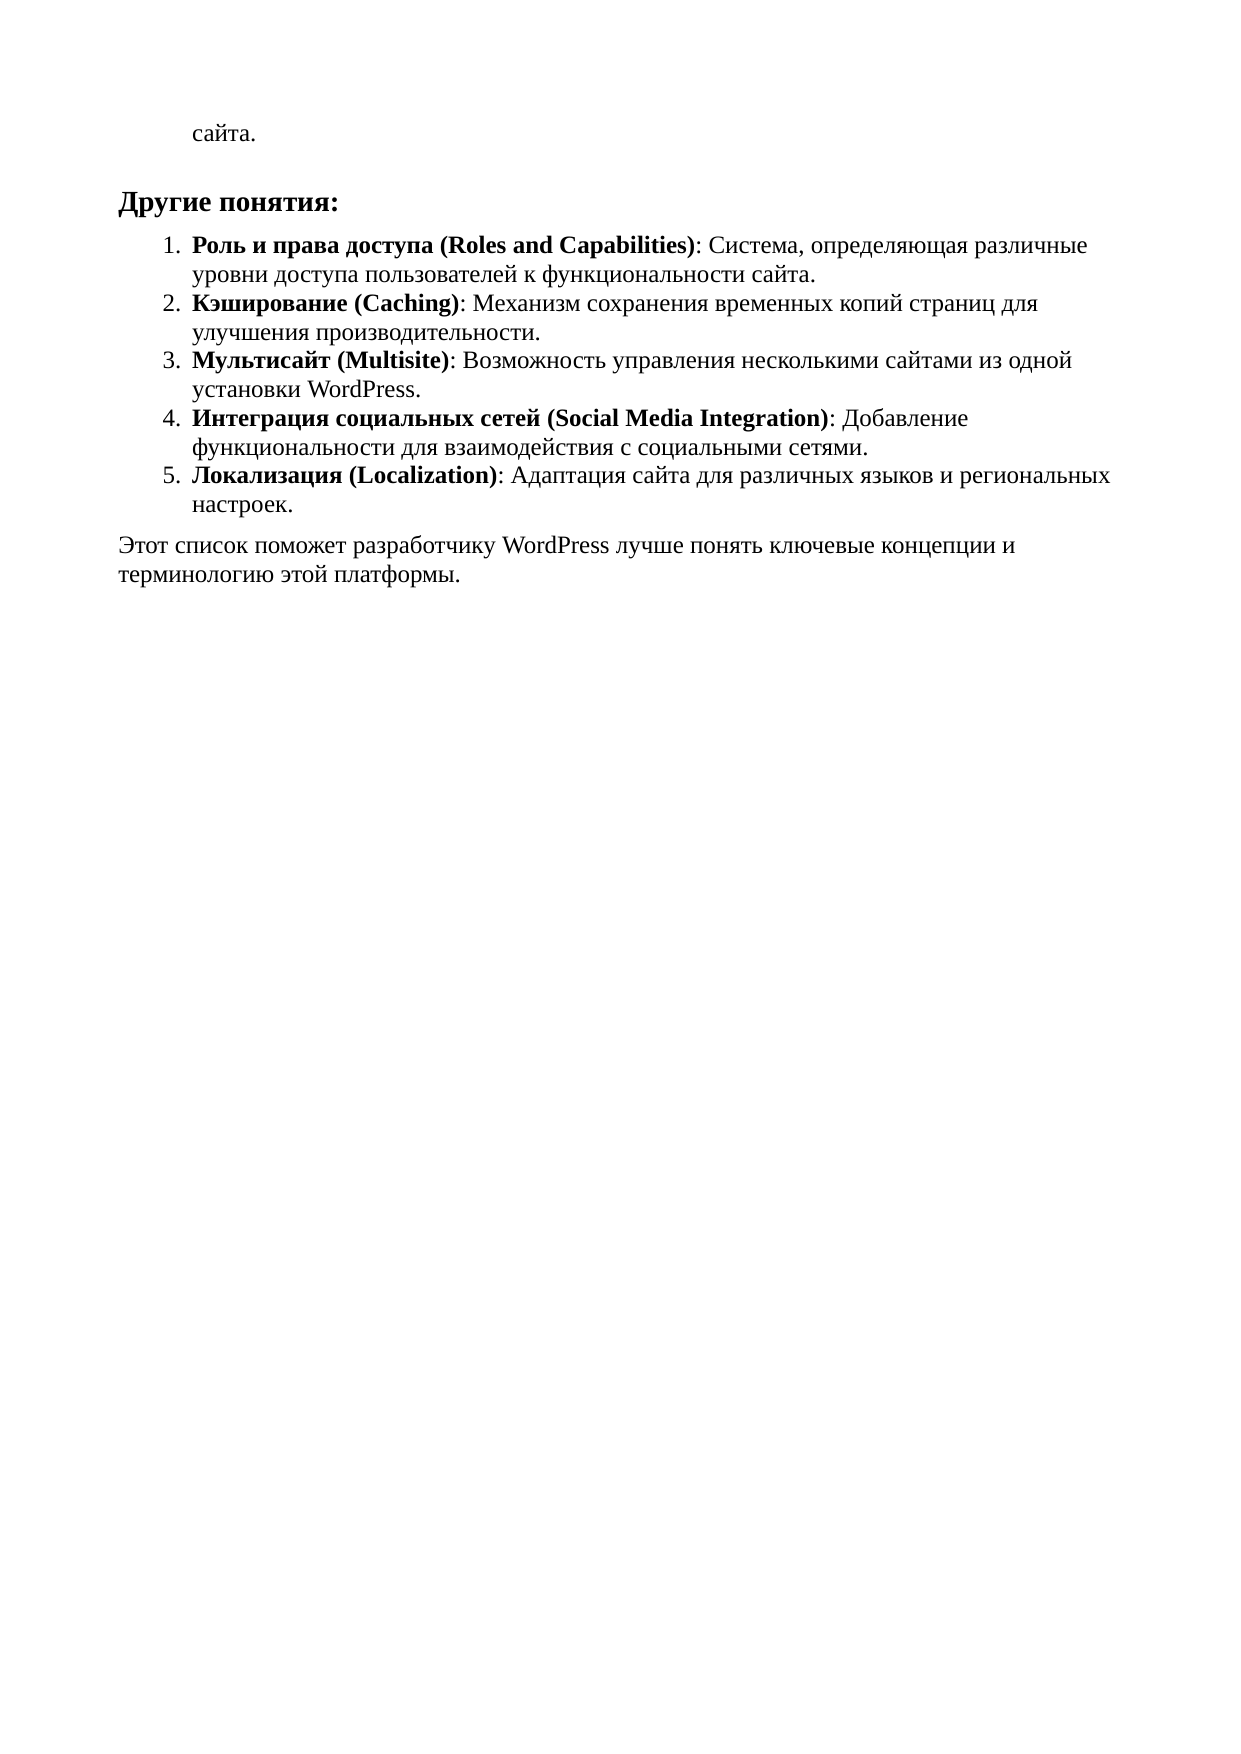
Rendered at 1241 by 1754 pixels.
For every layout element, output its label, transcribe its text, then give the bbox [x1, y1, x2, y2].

text Этот список поможет разработчику WordPress лучше понять ключевые концепции и терминологию этой платформы. [118, 530, 1122, 588]
list сайта. [162, 118, 1122, 147]
list Локализация (Localization): Адаптация сайта для различных языков и региональных настроек. [162, 460, 1122, 518]
list Мультисайт (Multisite): Возможность управления несколькими сайтами из одной установки WordPress. [162, 345, 1122, 403]
subtitle Другие понятия: [118, 184, 1122, 218]
list Интеграция социальных сетей (Social Media Integration): Добавление функциональности для взаимодействия с социальными сетями. [162, 403, 1122, 460]
list Кэширование (Caching): Механизм сохранения временных копий страниц для улучшения производительности. [162, 288, 1122, 345]
list Роль и права доступа (Roles and Capabilities): Система, определяющая различные уровни доступа пользователей к функциональности сайта. [162, 230, 1122, 288]
